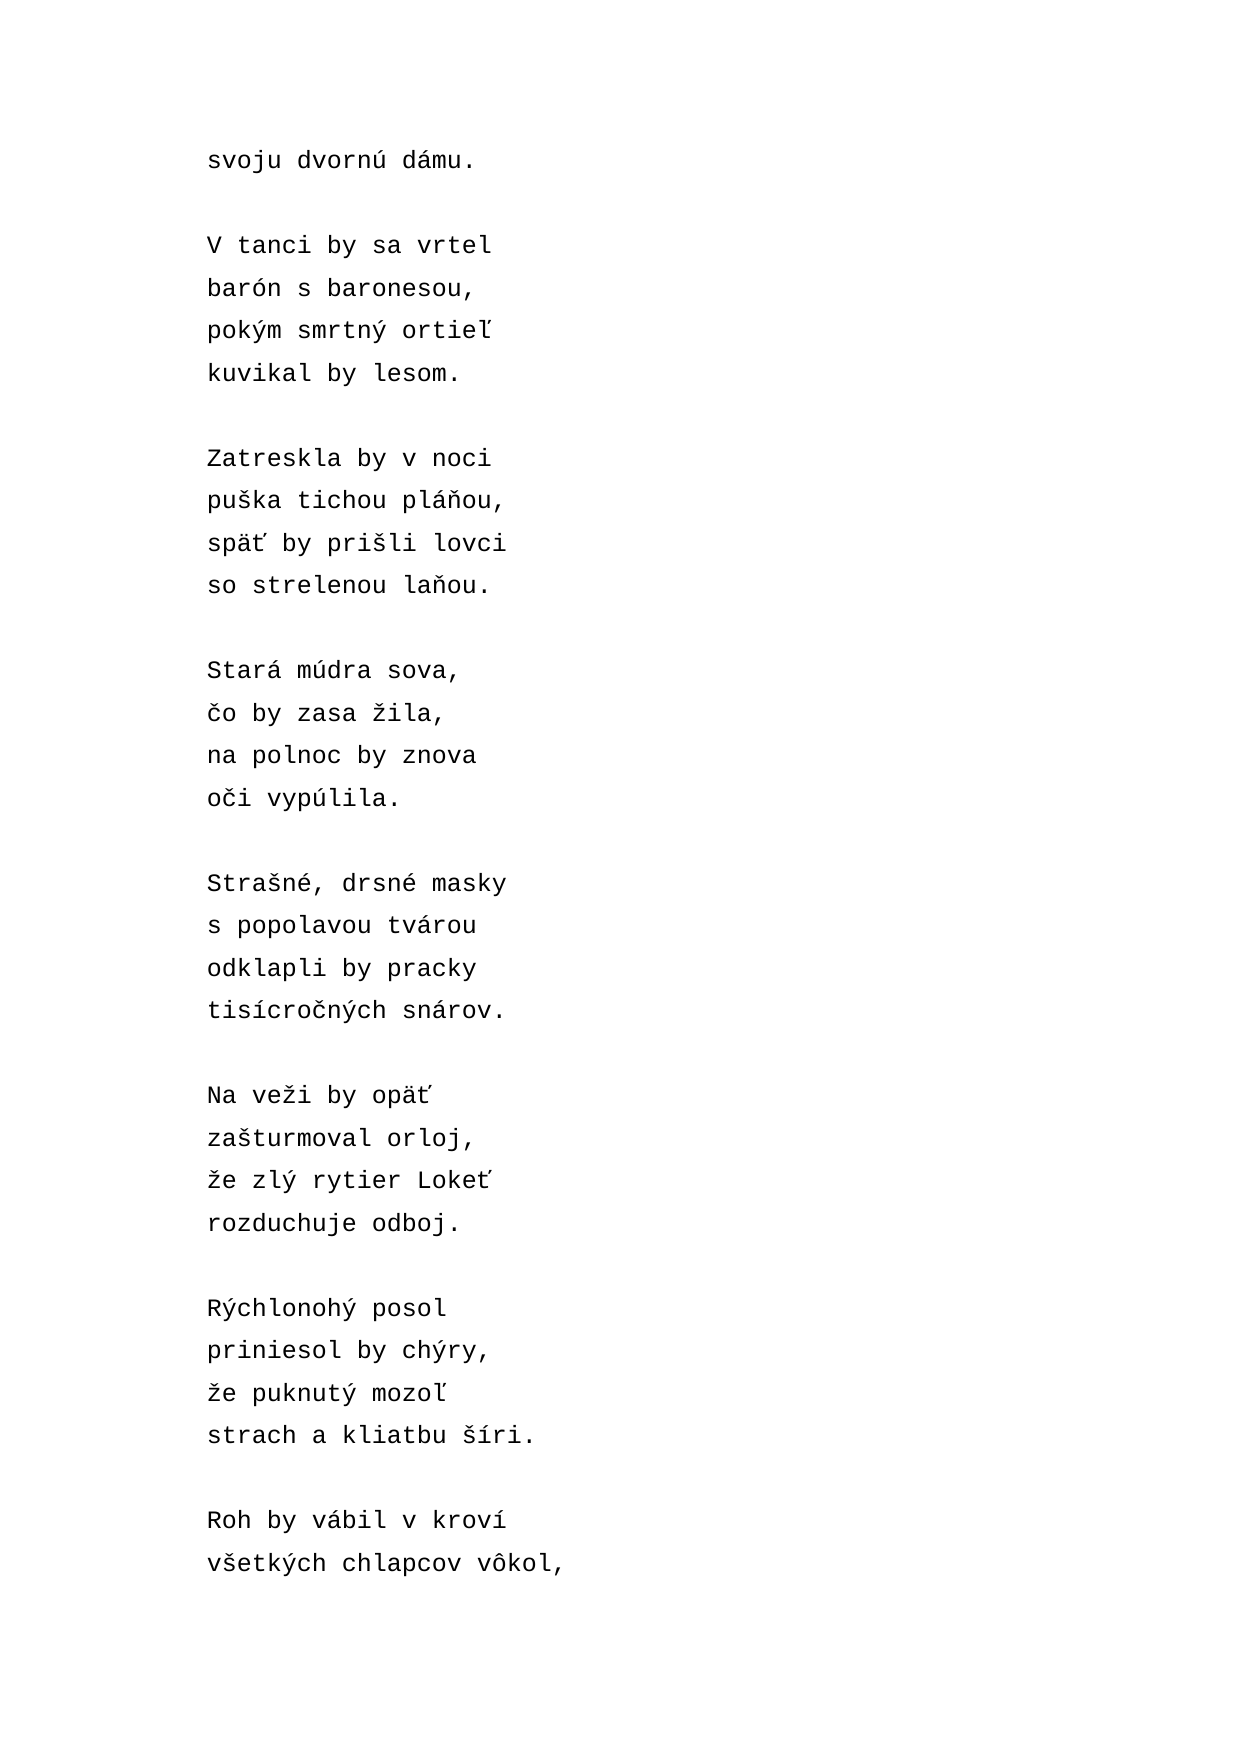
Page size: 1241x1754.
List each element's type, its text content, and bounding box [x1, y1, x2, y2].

text zašturmoval orloj, [148, 1125, 1093, 1153]
text že puknutý mozoľ [148, 1380, 1093, 1408]
text priniesol by chýry, [148, 1338, 1093, 1366]
text puška tichou pláňou, [148, 488, 1093, 516]
text tisícročných snárov. [148, 998, 1093, 1026]
text Strašné, drsné masky [148, 870, 1093, 898]
text Zatreskla by v noci [148, 445, 1093, 473]
text pokým smrtný ortieľ [148, 318, 1093, 346]
text barón s baronesou, [148, 275, 1093, 303]
text späť by prišli lovci [148, 530, 1093, 558]
text že zlý rytier Lokeť [148, 1168, 1093, 1196]
text Stará múdra sova, [148, 658, 1093, 686]
text Na veži by opäť [148, 1083, 1093, 1111]
text strach a kliatbu šíri. [148, 1423, 1093, 1451]
text rozduchuje odboj. [148, 1210, 1093, 1238]
text oči vypúlila. [148, 785, 1093, 813]
text V tanci by sa vrtel [148, 233, 1093, 261]
text kuvikal by lesom. [148, 360, 1093, 388]
text všetkých chlapcov vôkol, [148, 1550, 1093, 1578]
text odklapli by pracky [148, 955, 1093, 983]
text so strelenou laňou. [148, 573, 1093, 601]
text na polnoc by znova [148, 743, 1093, 771]
text svoju dvornú dámu. [148, 148, 1093, 176]
text čo by zasa žila, [148, 700, 1093, 728]
text Rýchlonohý posol [148, 1295, 1093, 1323]
text s popolavou tvárou [148, 913, 1093, 941]
text Roh by vábil v kroví [148, 1508, 1093, 1536]
